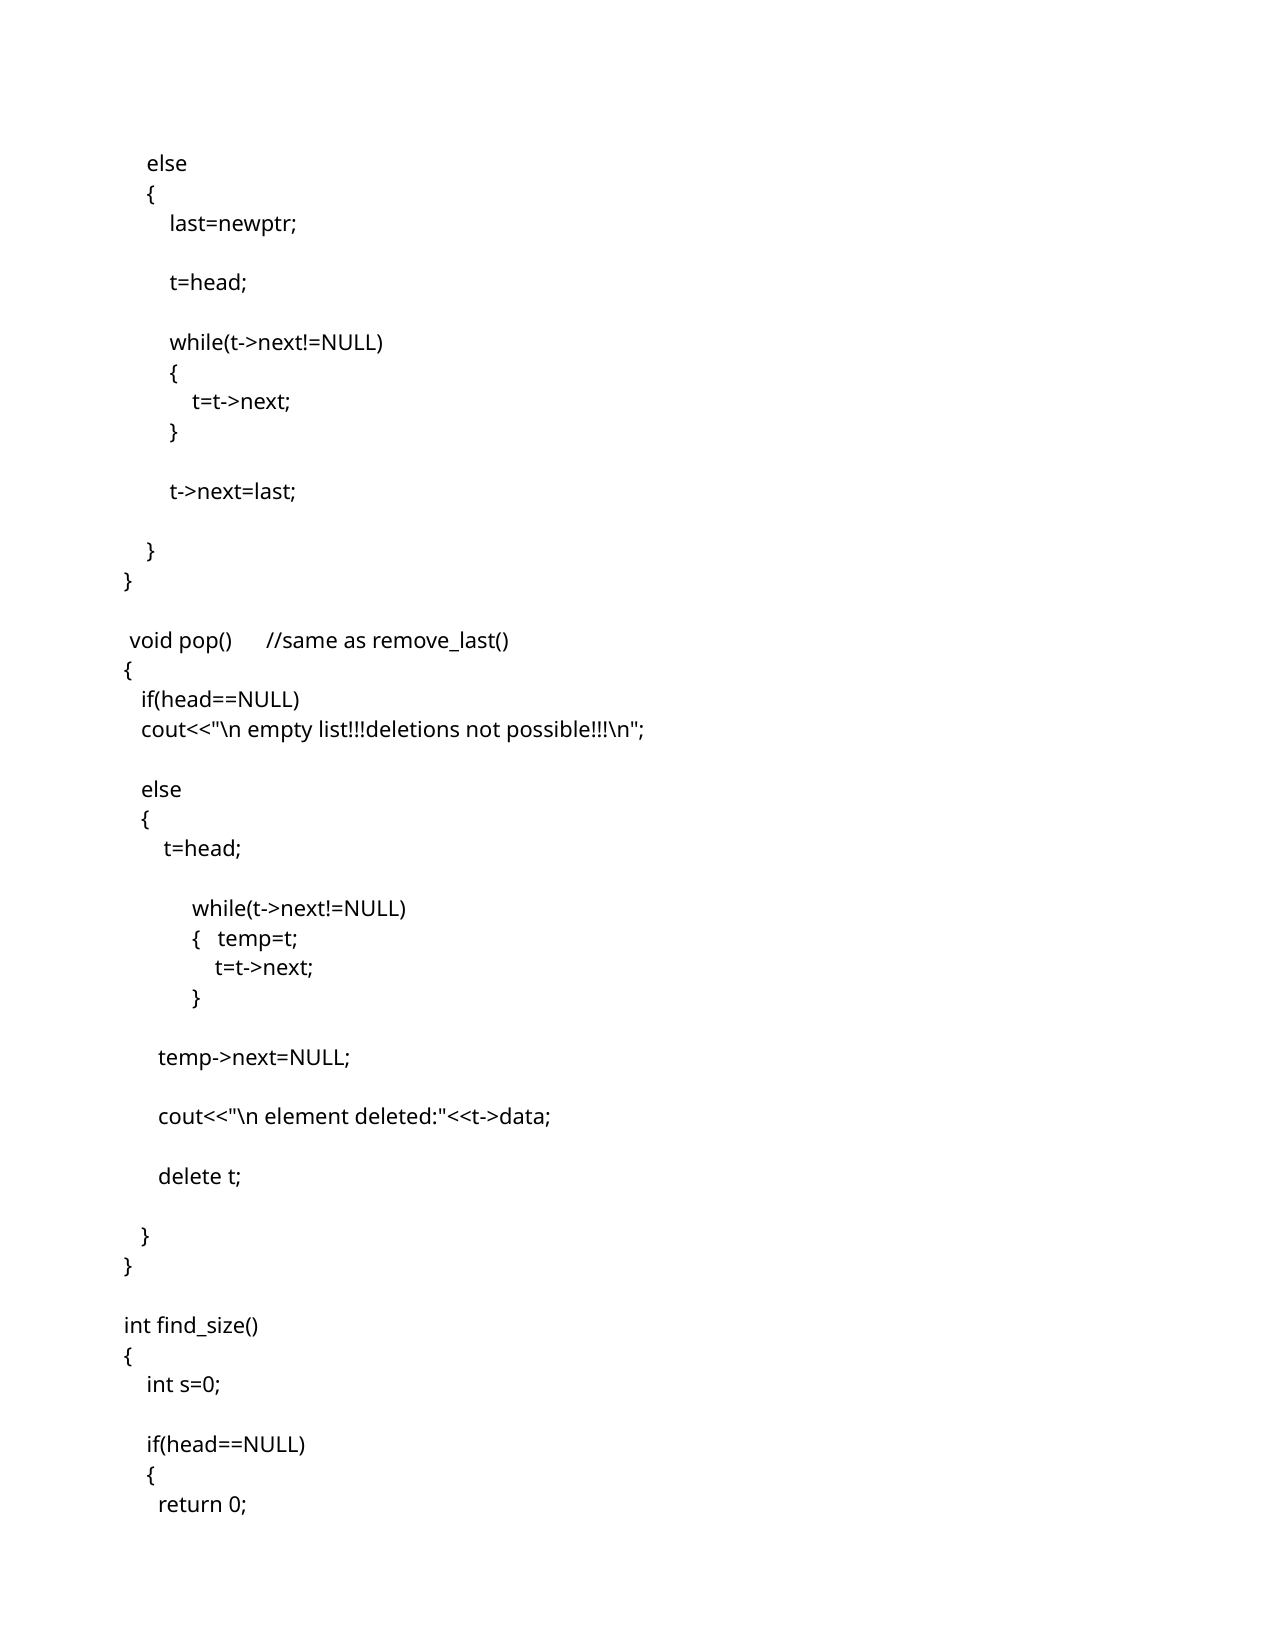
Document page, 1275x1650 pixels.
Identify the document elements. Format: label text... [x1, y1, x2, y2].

text while(t->next!=NULL) [118, 327, 1157, 356]
text int find_size() [118, 1310, 1157, 1339]
text { [118, 356, 1157, 386]
text } [118, 565, 1157, 595]
text t=head; [118, 267, 1157, 297]
text else [118, 773, 1157, 803]
text { [118, 654, 1157, 684]
text while(t->next!=NULL) [118, 893, 1157, 922]
text } [118, 982, 1157, 1012]
text t=t->next; [118, 386, 1157, 416]
text { [118, 178, 1157, 207]
text temp->next=NULL; [118, 1042, 1157, 1071]
text last=newptr; [118, 207, 1157, 237]
text if(head==NULL) [118, 684, 1157, 714]
text cout<<"\n empty list!!!deletions not possible!!!\n"; [118, 714, 1157, 744]
text } [118, 416, 1157, 446]
text int s=0; [118, 1369, 1157, 1399]
text delete t; [118, 1161, 1157, 1191]
text t=head; [118, 833, 1157, 863]
text { [118, 1459, 1157, 1488]
text cout<<"\n element deleted:"<<t->data; [118, 1101, 1157, 1131]
text return 0; [118, 1488, 1157, 1518]
text void pop() //same as remove_last() [118, 624, 1157, 654]
text } [118, 1250, 1157, 1280]
text t->next=last; [118, 476, 1157, 505]
text { [118, 803, 1157, 833]
text { [118, 1339, 1157, 1369]
text if(head==NULL) [118, 1429, 1157, 1459]
text else [118, 148, 1157, 178]
text t=t->next; [118, 952, 1157, 982]
text } [118, 1220, 1157, 1250]
text } [118, 535, 1157, 565]
text { temp=t; [118, 922, 1157, 952]
